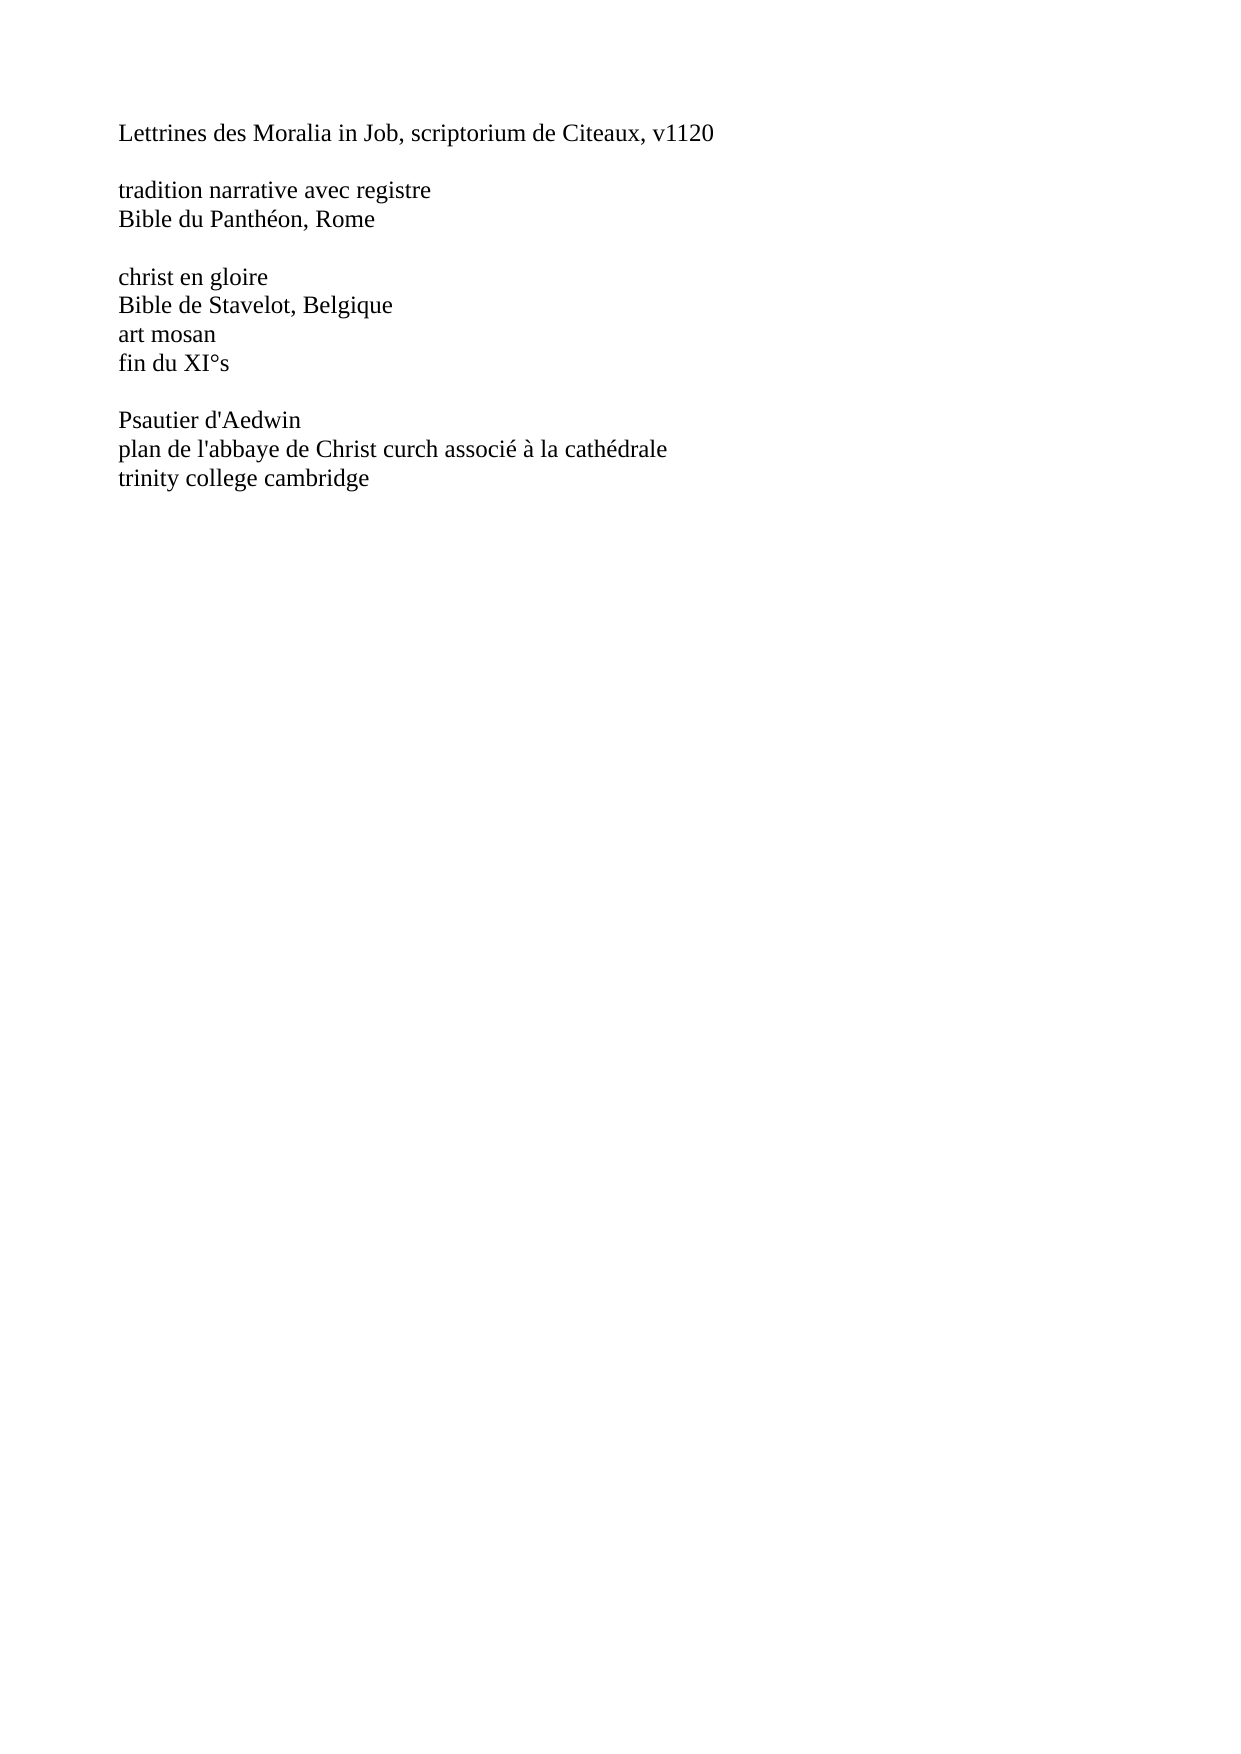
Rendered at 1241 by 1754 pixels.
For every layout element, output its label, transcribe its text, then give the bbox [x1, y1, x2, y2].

text fin du XI°s [118, 348, 1122, 377]
text Bible de Stavelot, Belgique [118, 291, 1122, 319]
text plan de l'abbaye de Christ curch associé à la cathédrale [118, 434, 1122, 463]
text trinity college cambridge [118, 463, 1122, 492]
text Lettrines des Moralia in Job, scriptorium de Citeaux, v1120 [118, 118, 1122, 147]
text tradition narrative avec registre [118, 176, 1122, 204]
text christ en gloire [118, 262, 1122, 291]
text Bible du Panthéon, Rome [118, 204, 1122, 233]
text Psautier d'Aedwin [118, 406, 1122, 434]
text art mosan [118, 319, 1122, 348]
